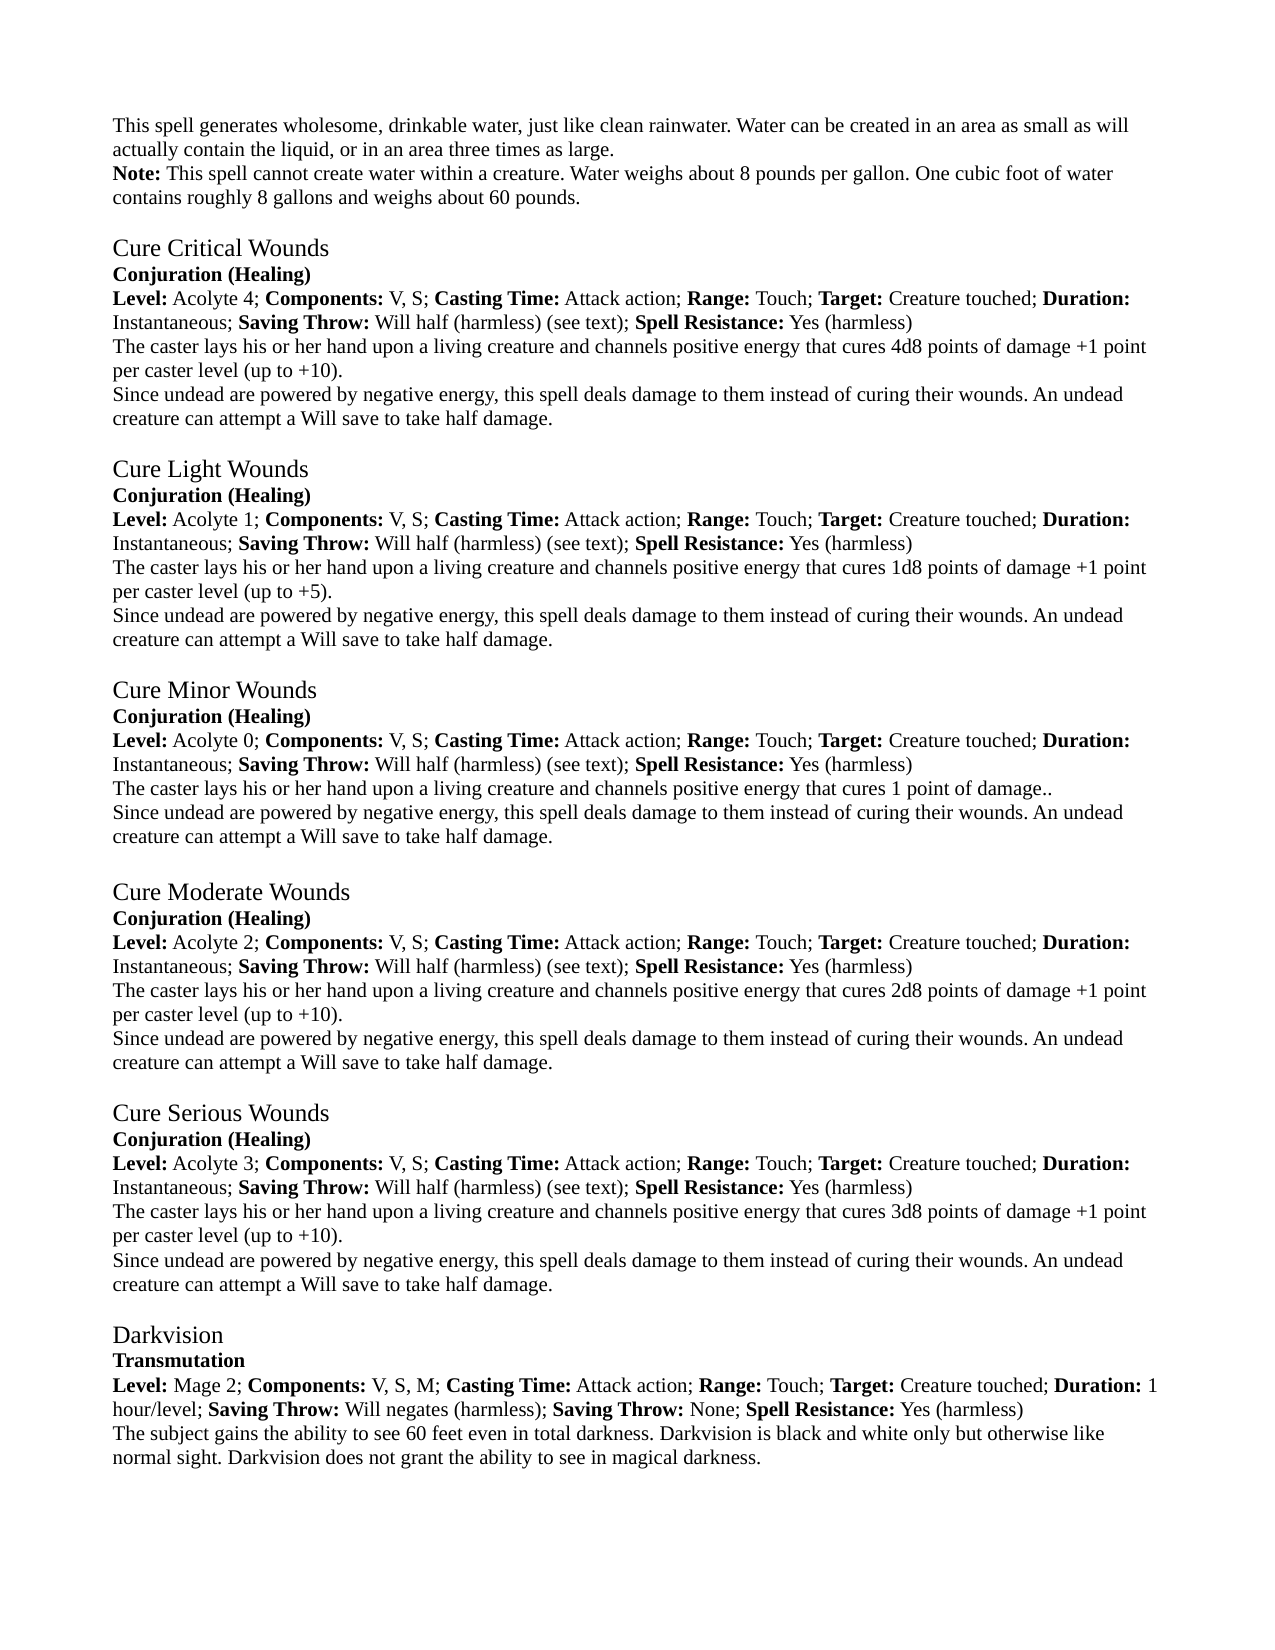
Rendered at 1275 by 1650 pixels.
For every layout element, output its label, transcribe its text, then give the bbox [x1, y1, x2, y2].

text Since undead are powered by negative energy, this spell deals damage to them instead of curing their wounds. An undead creature can attempt a Will save to take half damage. [112, 382, 1162, 430]
text Conjuration (Healing) [112, 906, 1162, 930]
text Level: Acolyte 2; Components: V, S; Casting Time: Attack action; Range: Touch; Target: Creature touched; Duration: Instantaneous; Saving Throw: Will half (harmless) (see text); Spell Resistance: Yes (harmless) [112, 930, 1162, 978]
text Since undead are powered by negative energy, this spell deals damage to them instead of curing their wounds. An undead creature can attempt a Will save to take half damage. [112, 800, 1162, 848]
text The caster lays his or her hand upon a living creature and channels positive energy that cures 4d8 points of damage +1 point per caster level (up to +10). [112, 334, 1162, 382]
text Level: Acolyte 0; Components: V, S; Casting Time: Attack action; Range: Touch; Target: Creature touched; Duration: Instantaneous; Saving Throw: Will half (harmless) (see text); Spell Resistance: Yes (harmless) [112, 728, 1162, 776]
subtitle Darkvision [112, 1320, 1162, 1348]
text The subject gains the ability to see 60 feet even in total darkness. Darkvision is black and white only but otherwise like normal sight. Darkvision does not grant the ability to see in magical darkness. [112, 1421, 1162, 1469]
text Level: Acolyte 3; Components: V, S; Casting Time: Attack action; Range: Touch; Target: Creature touched; Duration: Instantaneous; Saving Throw: Will half (harmless) (see text); Spell Resistance: Yes (harmless) [112, 1151, 1162, 1199]
text Level: Acolyte 1; Components: V, S; Casting Time: Attack action; Range: Touch; Target: Creature touched; Duration: Instantaneous; Saving Throw: Will half (harmless) (see text); Spell Resistance: Yes (harmless) [112, 507, 1162, 555]
text The caster lays his or her hand upon a living creature and channels positive energy that cures 2d8 points of damage +1 point per caster level (up to +10). [112, 978, 1162, 1026]
text Since undead are powered by negative energy, this spell deals damage to them instead of curing their wounds. An undead creature can attempt a Will save to take half damage. [112, 1026, 1162, 1074]
subtitle Cure Critical Wounds [112, 233, 1162, 262]
text Conjuration (Healing) [112, 704, 1162, 728]
subtitle Cure Serious Wounds [112, 1098, 1162, 1127]
subtitle Transmutation [112, 1348, 1162, 1372]
text Conjuration (Healing) [112, 1127, 1162, 1151]
text The caster lays his or her hand upon a living creature and channels positive energy that cures 1 point of damage.. [112, 776, 1162, 800]
subtitle Cure Minor Wounds [112, 675, 1162, 704]
text Since undead are powered by negative energy, this spell deals damage to them instead of curing their wounds. An undead creature can attempt a Will save to take half damage. [112, 603, 1162, 651]
text This spell generates wholesome, drinkable water, just like clean rainwater. Water can be created in an area as small as will actually contain the liquid, or in an area three times as large. [112, 112, 1162, 161]
text The caster lays his or her hand upon a living creature and channels positive energy that cures 3d8 points of damage +1 point per caster level (up to +10). [112, 1199, 1162, 1247]
subtitle Cure Light Wounds [112, 454, 1162, 483]
subtitle Cure Moderate Wounds [112, 877, 1162, 906]
text Conjuration (Healing) [112, 262, 1162, 286]
text Note: This spell cannot create water within a creature. Water weighs about 8 pounds per gallon. One cubic foot of water contains rough­ly 8 gallons and weighs about 60 pounds. [112, 161, 1162, 209]
text Conjuration (Healing) [112, 483, 1162, 507]
text Level: Acolyte 4; Components: V, S; Casting Time: Attack action; Range: Touch; Target: Creature touched; Duration: Instantaneous; Saving Throw: Will half (harmless) (see text); Spell Resistance: Yes (harmless) [112, 286, 1162, 334]
text The caster lays his or her hand upon a living creature and channels positive energy that cures 1d8 points of damage +1 point per caster level (up to +5). [112, 555, 1162, 603]
text Level: Mage 2; Components: V, S, M; Casting Time: Attack action; Range: Touch; Target: Creature touched; Duration: 1 hour/level; Saving Throw: Will negates (harmless); Saving Throw: None; Spell Resistance: Yes (harmless) [112, 1372, 1162, 1421]
text Since undead are powered by negative energy, this spell deals damage to them instead of curing their wounds. An undead creature can attempt a Will save to take half damage. [112, 1247, 1162, 1296]
